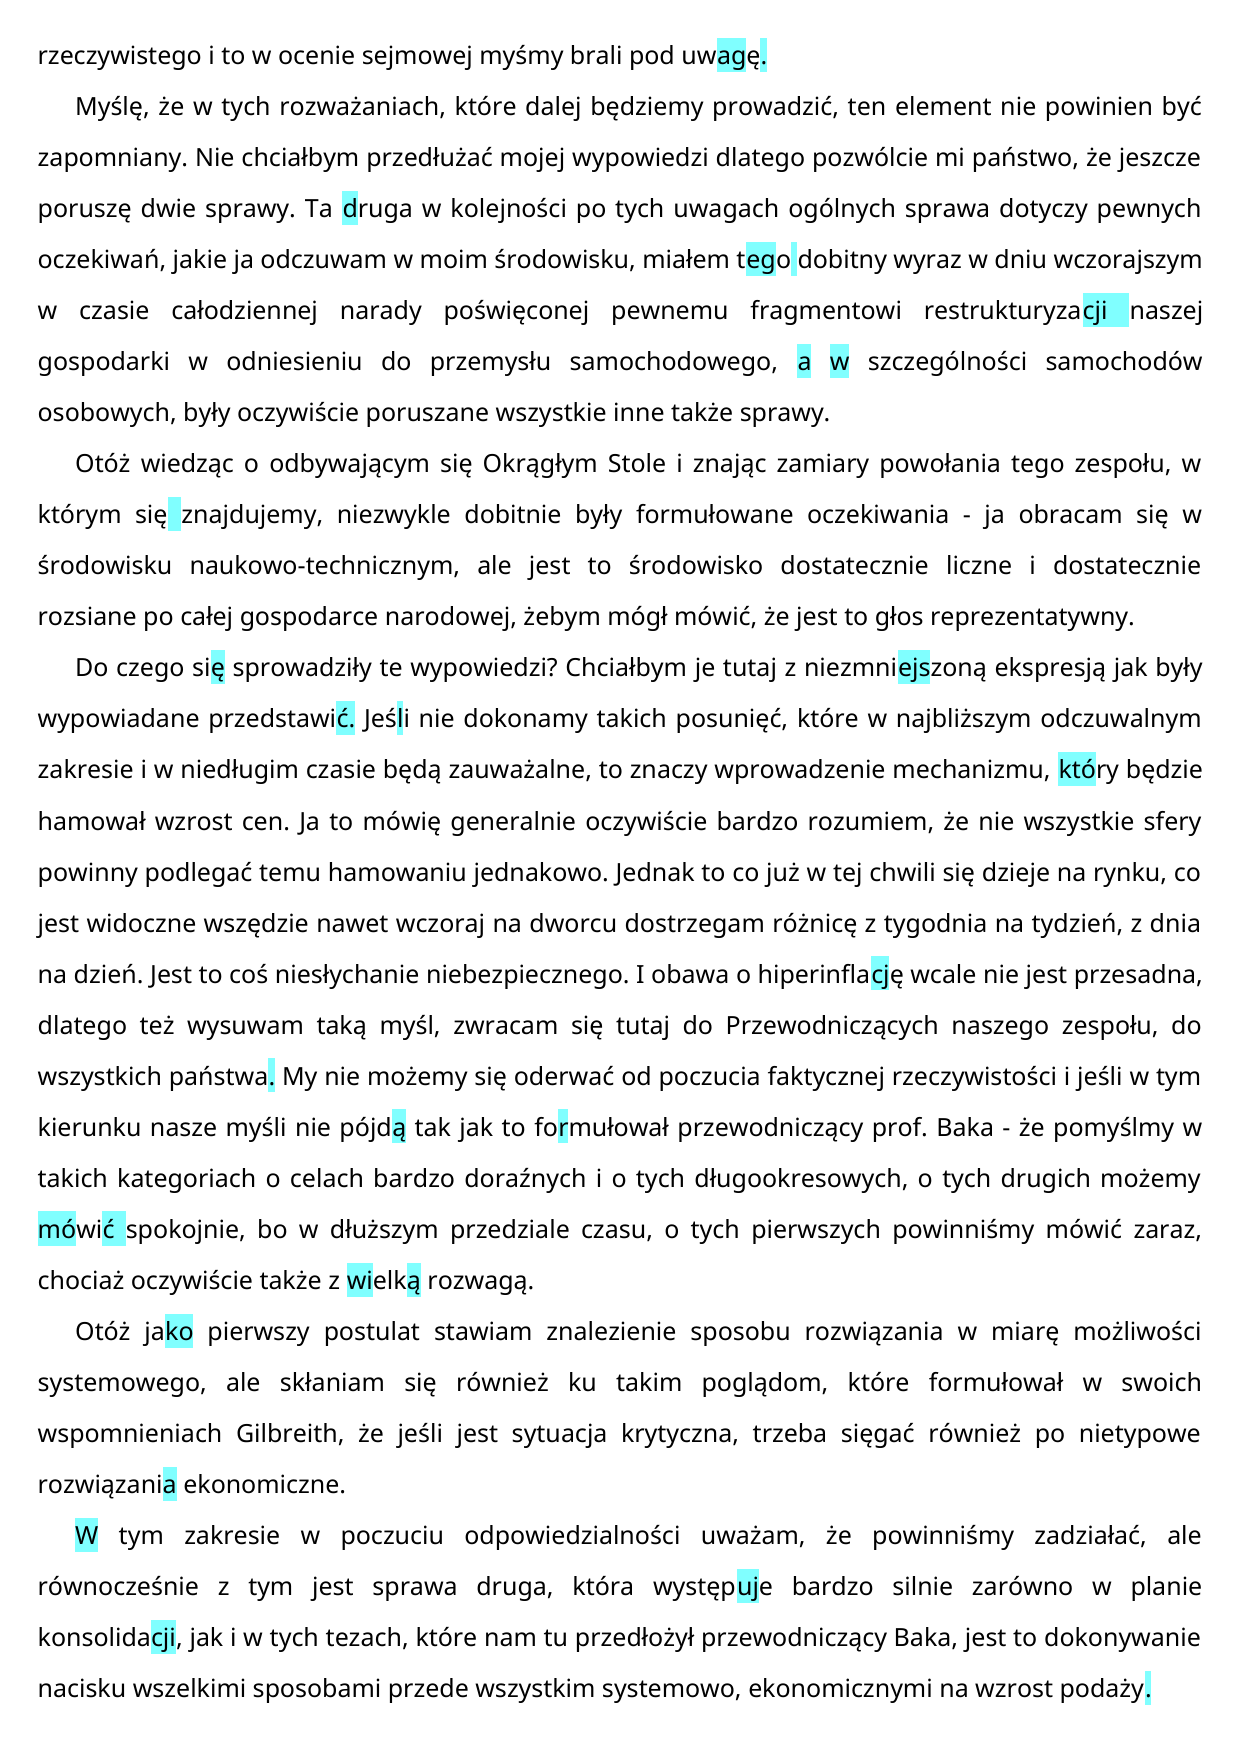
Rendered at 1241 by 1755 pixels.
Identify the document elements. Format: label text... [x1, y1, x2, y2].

text Otóż jako pierwszy postulat stawiam znalezienie sposobu rozwiązania w miarę możliwości systemowego, ale skłaniam się również ku takim poglądom, które formułował w swoich wspomnieniach Gilbreith, że jeśli jest sytuacja krytyczna, trzeba sięgać również po nietypowe rozwiązania ekonomiczne. [37, 1313, 1203, 1501]
text Myślę, że w tych rozważaniach, które dalej będziemy prowadzić, ten element nie powinien być zapomniany. Nie chciałbym przedłużać mojej wypowiedzi dlatego pozwólcie mi państwo, że jeszcze poruszę dwie sprawy. Ta druga w kolejności po tych uwagach ogólnych sprawa dotyczy pewnych oczekiwań, jakie ja odczuwam w moim środowisku, miałem tego dobitny wyraz w dniu wczorajszym w czasie całodziennej narady poświęconej pewnemu fragmentowi restrukturyzacji naszej gospodarki w odniesieniu do przemysłu samochodowego, a w szczególności samochodów osobowych, były oczywiście poruszane wszystkie inne także sprawy. [37, 88, 1203, 429]
text Do czego się sprowadziły te wypowiedzi? Chciałbym je tutaj z niezmniejszoną ekspresją jak były wypowiadane przedstawić. Jeśli nie dokonamy takich posunięć, które w najbliższym odczuwalnym zakresie i w niedługim czasie będą zauważalne, to znaczy wprowadzenie mechanizmu, który będzie hamował wzrost cen. Ja to mówię generalnie oczywiście bardzo rozumiem, że nie wszystkie sfery powinny podlegać temu hamowaniu jednakowo. Jednak to co już w tej chwili się dzieje na rynku, co jest widoczne wszędzie nawet wczoraj na dworcu dostrzegam różnicę z tygodnia na tydzień, z dnia na dzień. Jest to coś niesłychanie niebezpiecznego. I obawa o hiperinflację wcale nie jest przesadna, dlatego też wysuwam taką myśl, zwracam się tutaj do Przewodniczących naszego zespołu, do wszystkich państwa. My nie możemy się oderwać od poczucia faktycznej rzeczywistości i jeśli w tym kierunku nasze myśli nie pójdą tak jak to formułował przewodniczący prof. Baka - że pomyślmy w takich kategoriach o celach bardzo doraźnych i o tych długookresowych, o tych drugich możemy mówić spokojnie, bo w dłuższym przedziale czasu, o tych pierwszych powinniśmy mówić zaraz, chociaż oczywiście także z wielką rozwagą. [37, 650, 1203, 1297]
text rzeczywistego i to w ocenie sejmowej myśmy brali pod uwagę. [37, 37, 1203, 72]
text W tym zakresie w poczuciu odpowiedzialności uważam, że powinniśmy zadziałać, ale równocześnie z tym jest sprawa druga, która występuje bardzo silnie zarówno w planie konsolidacji, jak i w tych tezach, które nam tu przedłożył przewodniczący Baka, jest to dokonywanie nacisku wszelkimi sposobami przede wszystkim systemowo, ekonomicznymi na wzrost podaży. [37, 1518, 1203, 1705]
text Otóż wiedząc o odbywającym się Okrągłym Stole i znając zamiary powołania tego zespołu, w którym się znajdujemy, niezwykle dobitnie były formułowane oczekiwania - ja obracam się w środowisku naukowo-technicznym, ale jest to środowisko dostatecznie liczne i dostatecznie rozsiane po całej gospodarce narodowej, żebym mógł mówić, że jest to głos reprezentatywny. [37, 446, 1203, 633]
